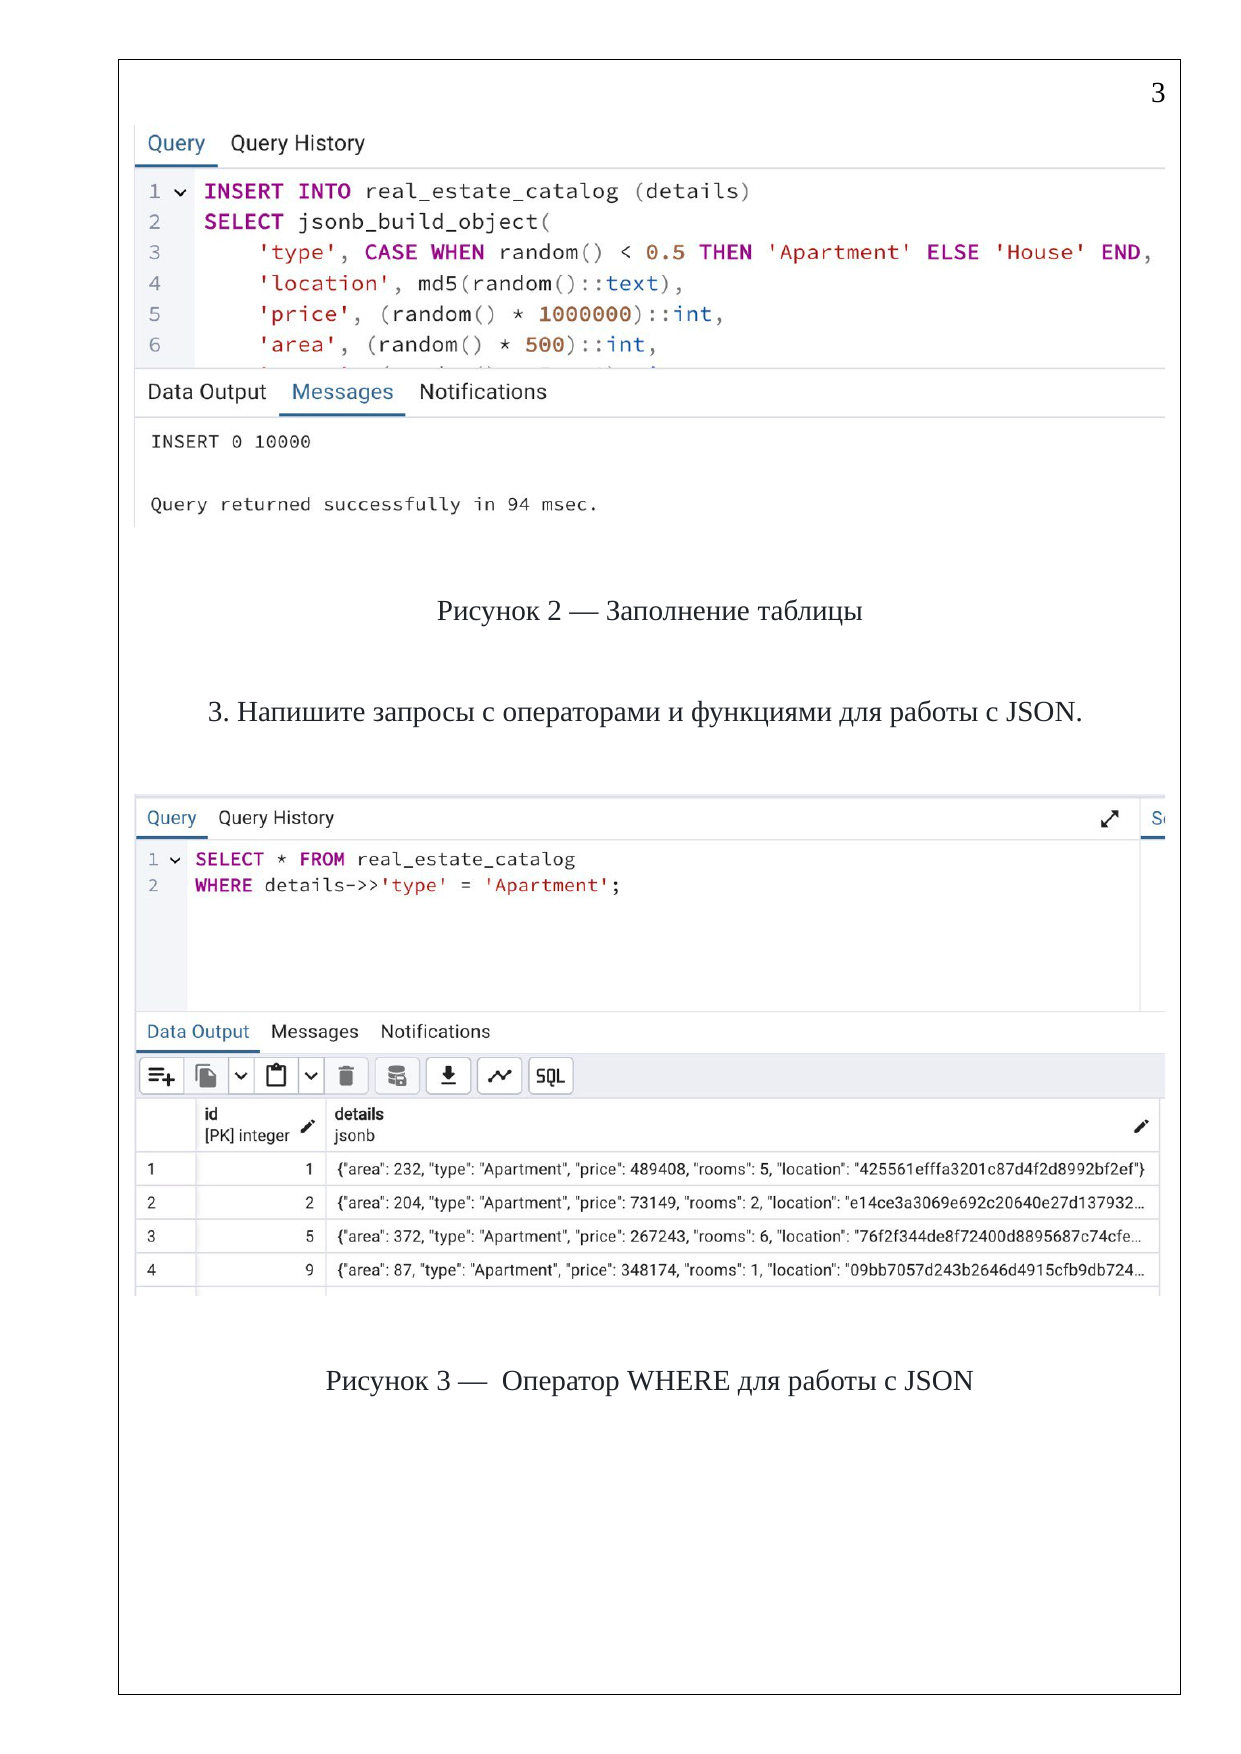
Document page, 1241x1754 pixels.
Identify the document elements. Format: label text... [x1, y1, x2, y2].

text Рисунок 2 — Заполнение таблицы [134, 593, 1165, 627]
text 3 [134, 75, 1165, 108]
text Рисунок 3 — Оператор WHERE для работы с JSON [134, 1363, 1165, 1396]
picture [133, 794, 1166, 1296]
list 3. Напишите запросы с операторами и функциями для работы с JSON. [134, 694, 1165, 728]
picture [133, 125, 1166, 527]
